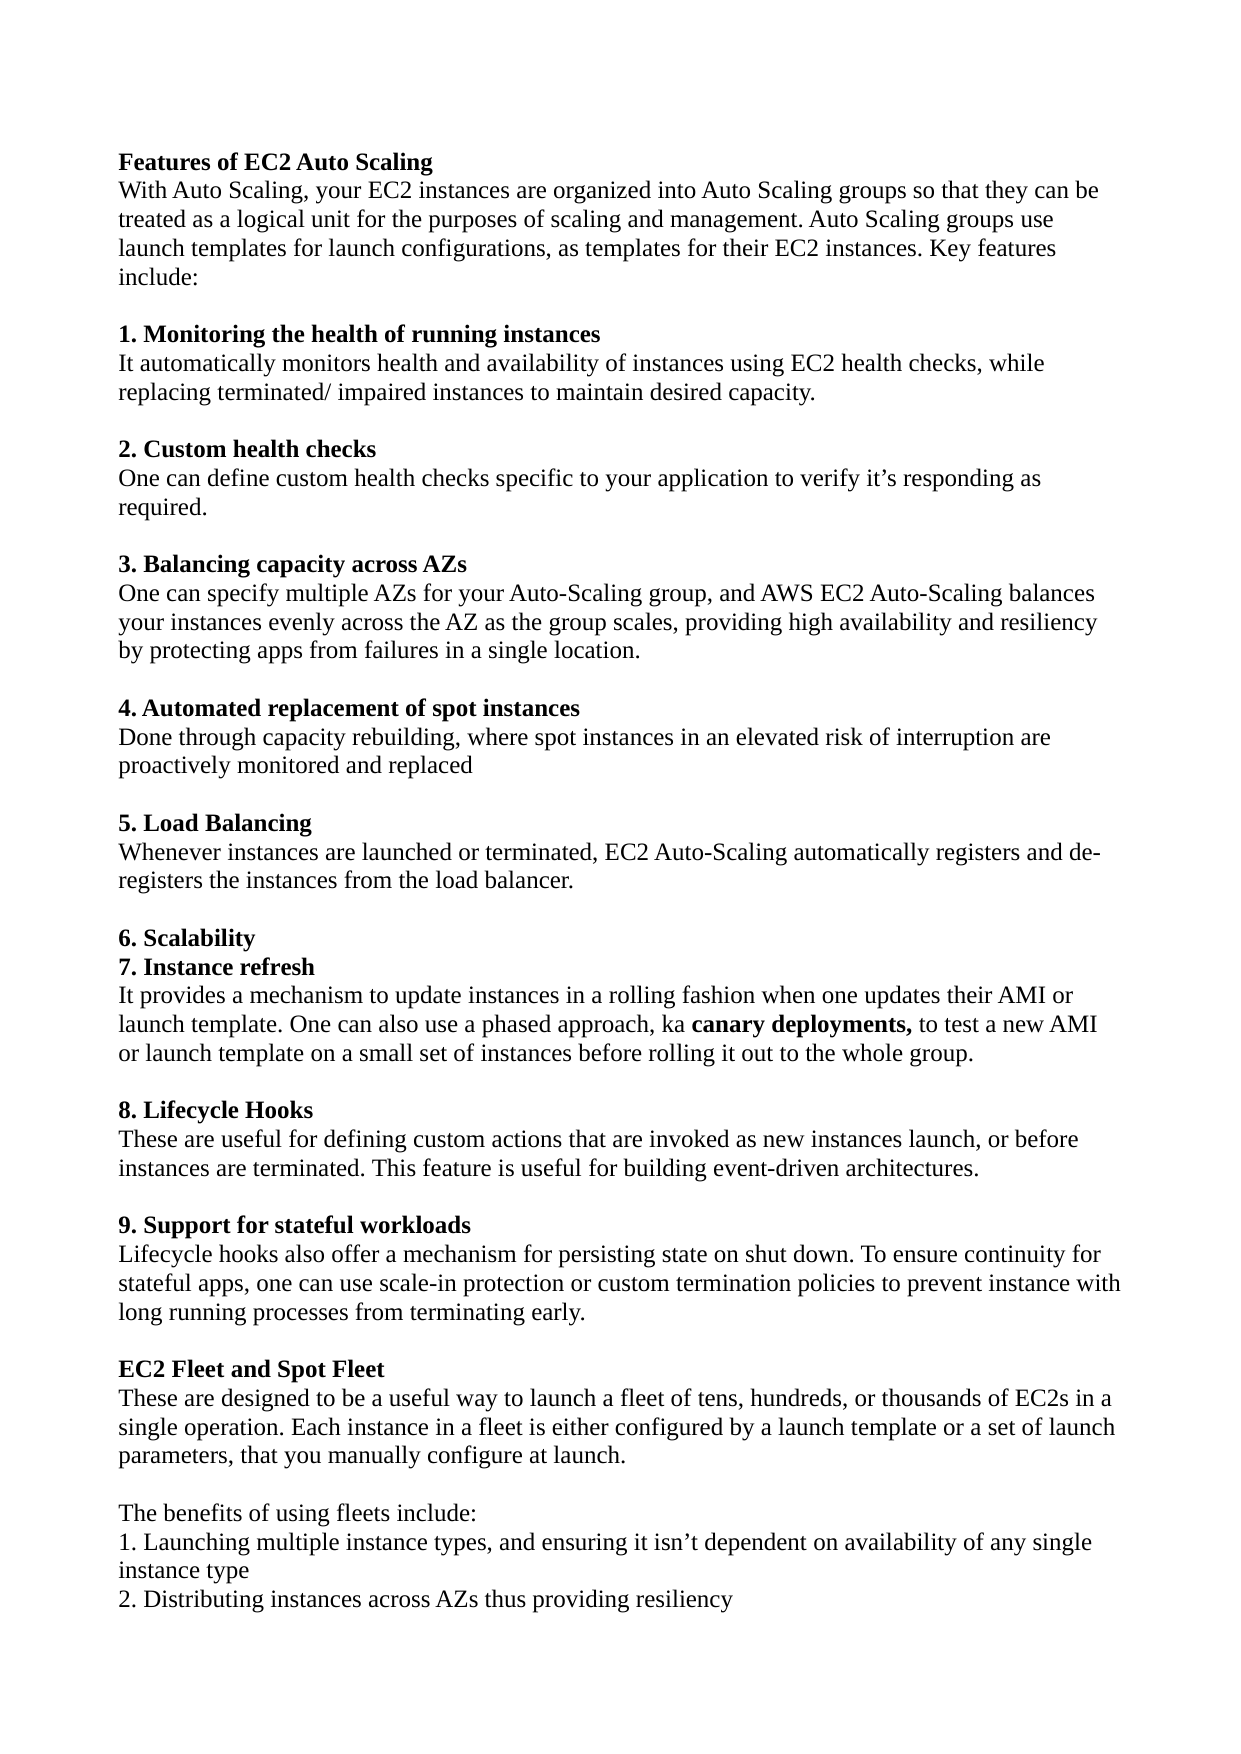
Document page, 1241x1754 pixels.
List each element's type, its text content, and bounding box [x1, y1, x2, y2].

text 1. Monitoring the health of running instances [118, 319, 1122, 348]
text It provides a mechanism to update instances in a rolling fashion when one updates their AMI or launch template. One can also use a phased approach, ka canary deployments, to test a new AMI or launch template on a small set of instances before rolling it out to the whole group. [118, 981, 1122, 1067]
text 2. Distributing instances across AZs thus providing resiliency [118, 1584, 1122, 1613]
text One can define custom health checks specific to your application to verify it’s responding as required. [118, 463, 1122, 521]
text 4. Automated replacement of spot instances [118, 693, 1122, 722]
text Whenever instances are launched or terminated, EC2 Auto-Scaling automatically registers and de-registers the instances from the load balancer. [118, 837, 1122, 894]
text 1. Launching multiple instance types, and ensuring it isn’t dependent on availability of any single instance type [118, 1527, 1122, 1584]
text 3. Balancing capacity across AZs [118, 549, 1122, 578]
text It automatically monitors health and availability of instances using EC2 health checks, while replacing terminated/ impaired instances to maintain desired capacity. [118, 348, 1122, 406]
text 2. Custom health checks [118, 434, 1122, 463]
text One can specify multiple AZs for your Auto-Scaling group, and AWS EC2 Auto-Scaling balances your instances evenly across the AZ as the group scales, providing high availability and resiliency by protecting apps from failures in a single location. [118, 578, 1122, 664]
text 7. Instance refresh [118, 952, 1122, 981]
text 5. Load Balancing [118, 808, 1122, 837]
text Features of EC2 Auto Scaling [118, 147, 1122, 176]
text These are useful for defining custom actions that are invoked as new instances launch, or before instances are terminated. This feature is useful for building event-driven architectures. [118, 1124, 1122, 1182]
text Done through capacity rebuilding, where spot instances in an elevated risk of interruption are proactively monitored and replaced [118, 722, 1122, 779]
text 8. Lifecycle Hooks [118, 1096, 1122, 1124]
text These are designed to be a useful way to launch a fleet of tens, hundreds, or thousands of EC2s in a single operation. Each instance in a fleet is either configured by a launch template or a set of launch parameters, that you manually configure at launch. [118, 1383, 1122, 1469]
text With Auto Scaling, your EC2 instances are organized into Auto Scaling groups so that they can be treated as a logical unit for the purposes of scaling and management. Auto Scaling groups use launch templates for launch configurations, as templates for their EC2 instances. Key features include: [118, 176, 1122, 291]
text The benefits of using fleets include: [118, 1498, 1122, 1527]
text EC2 Fleet and Spot Fleet [118, 1354, 1122, 1383]
text Lifecycle hooks also offer a mechanism for persisting state on shut down. To ensure continuity for stateful apps, one can use scale-in protection or custom termination policies to prevent instance with long running processes from terminating early. [118, 1239, 1122, 1326]
text 6. Scalability [118, 923, 1122, 952]
text 9. Support for stateful workloads [118, 1211, 1122, 1239]
